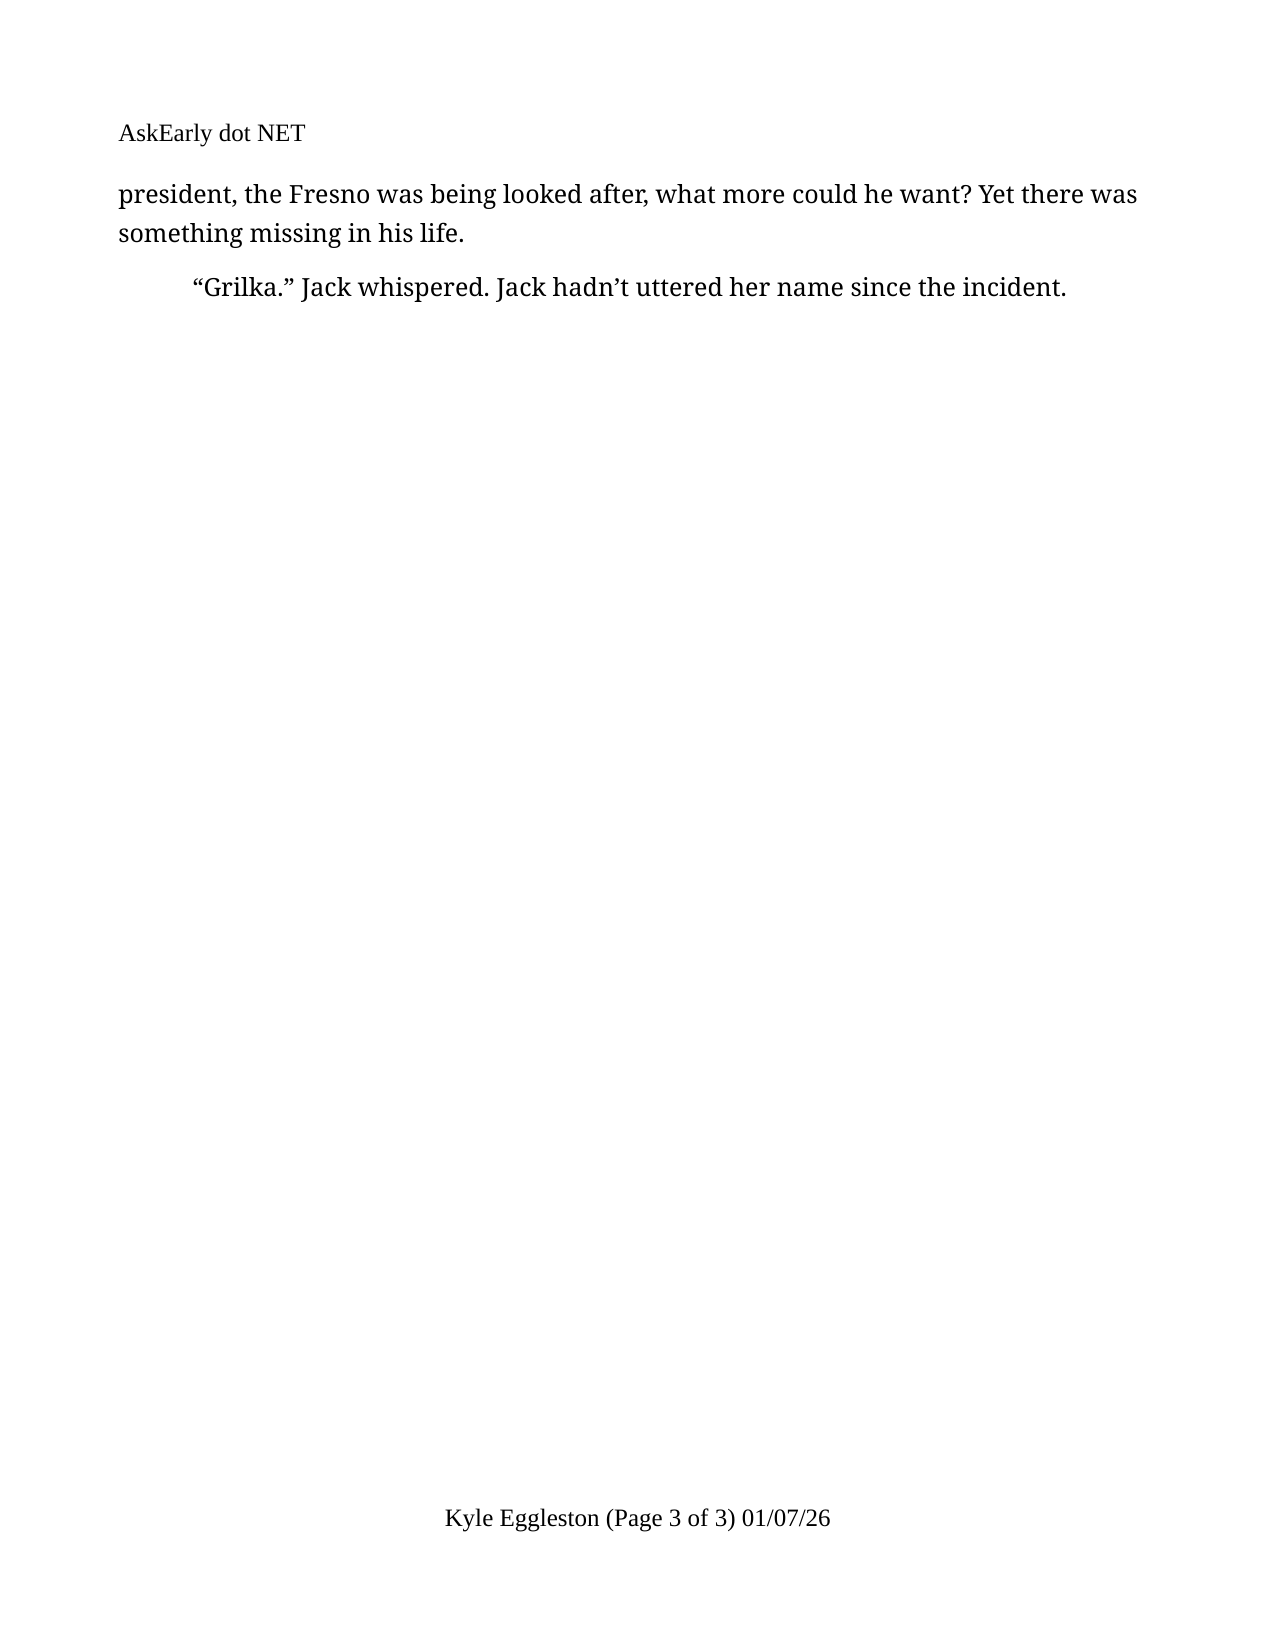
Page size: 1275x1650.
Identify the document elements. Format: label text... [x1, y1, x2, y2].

text president, the Fresno was being looked after, what more could he want? Yet there was something missing in his life. [118, 176, 1157, 249]
text “Grilka.” Jack whispered. Jack hadn’t uttered her name since the incident. [118, 269, 1157, 303]
